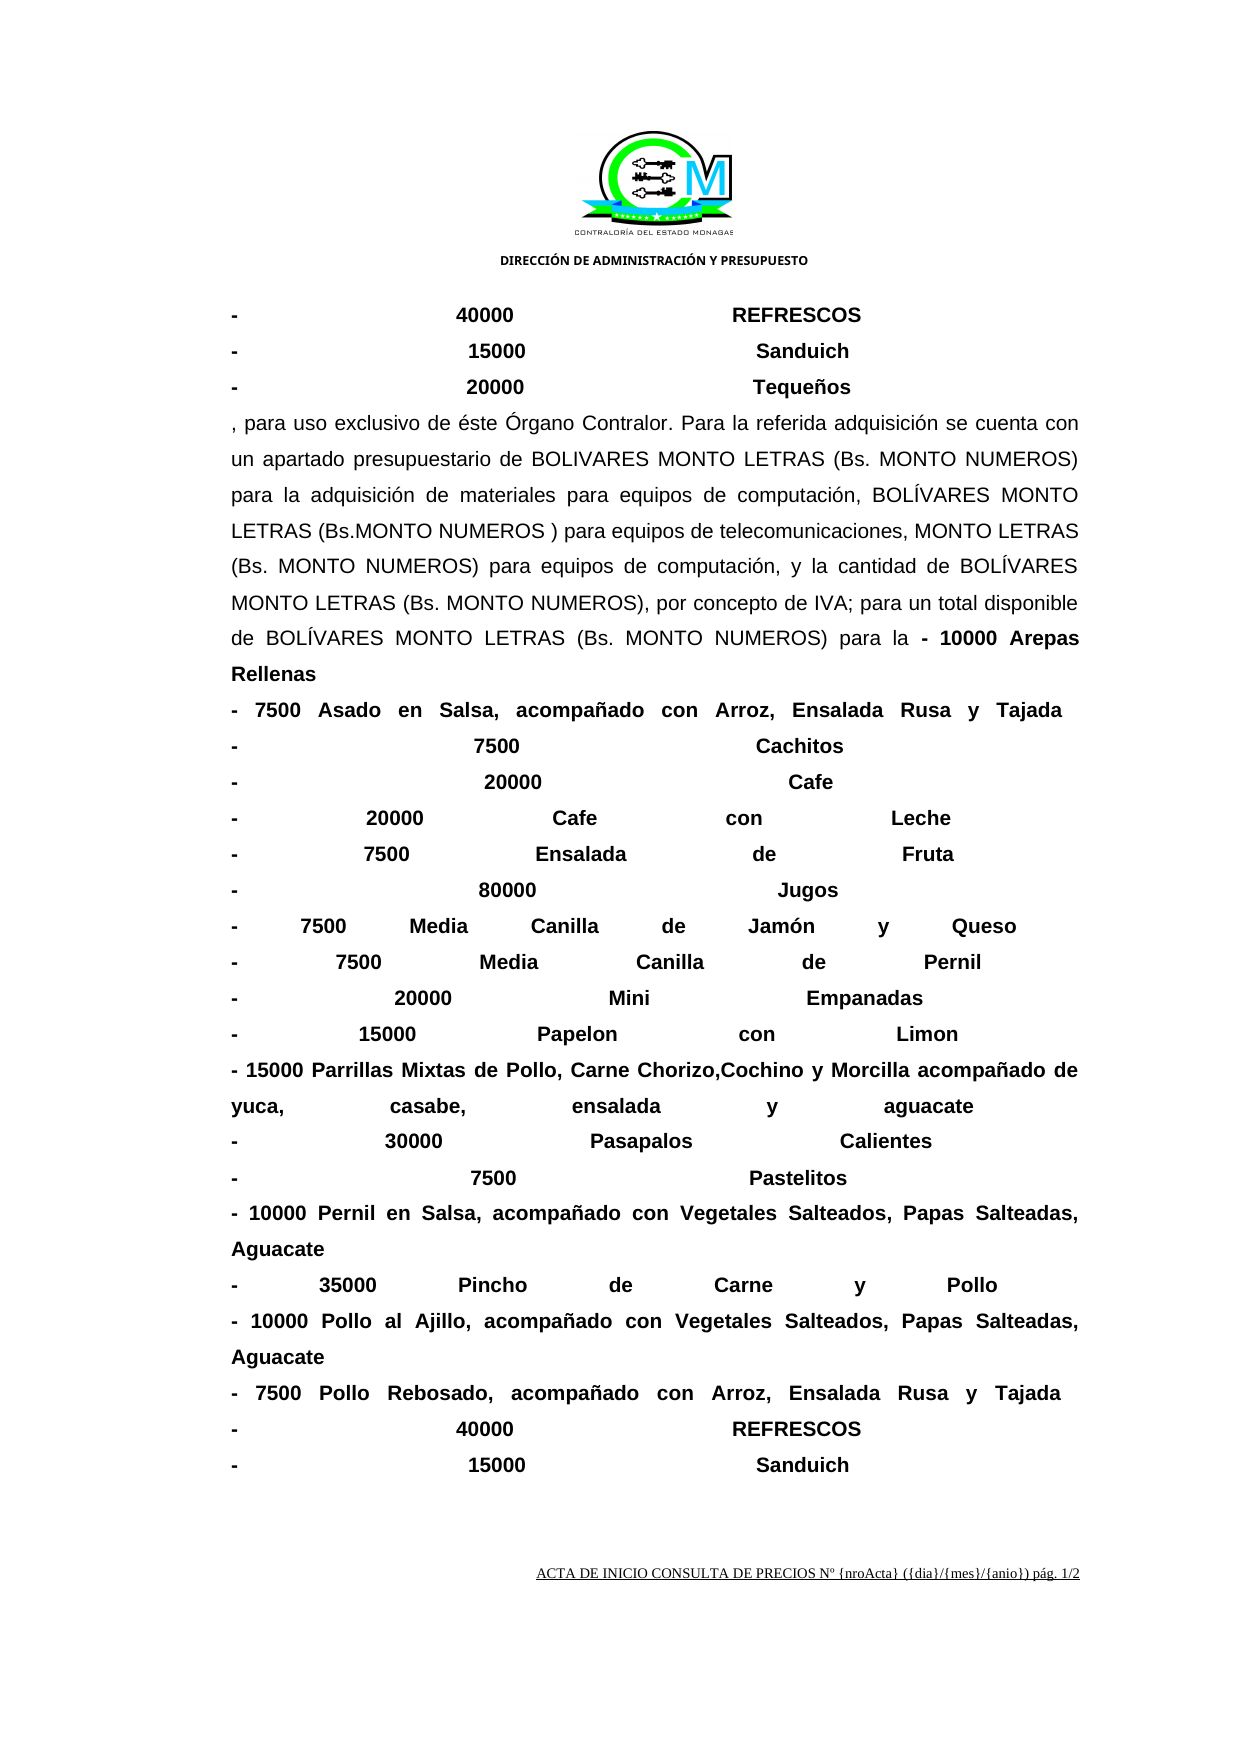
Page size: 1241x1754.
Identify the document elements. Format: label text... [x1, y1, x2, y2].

text - 40000 REFRESCOS - 15000 Sanduich - 20000 Tequeños , para uso exclusivo de éste Órgano Contralor. Para la referida adquisición se cuenta con un apartado presupuestario de BOLIVARES MONTO LETRAS (Bs. MONTO NUMEROS) para la adquisición de materiales para equipos de computación, BOLÍVARES MONTO LETRAS (Bs.MONTO NUMEROS ) para equipos de telecomunicaciones, MONTO LETRAS (Bs. MONTO NUMEROS) para equipos de computación, y la cantidad de BOLÍVARES MONTO LETRAS (Bs. MONTO NUMEROS), por concepto de IVA; para un total disponible de BOLÍVARES MONTO LETRAS (Bs. MONTO NUMEROS) para la - 10000 Arepas Rellenas - 7500 Asado en Salsa, acompañado con Arroz, Ensalada Rusa y Tajada - 7500 Cachitos - 20000 Cafe - 20000 Cafe con Leche - 7500 Ensalada de Fruta - 80000 Jugos - 7500 Media Canilla de Jamón y Queso - 7500 Media Canilla de Pernil - 20000 Mini Empanadas - 15000 Papelon con Limon - 15000 Parrillas Mixtas de Pollo, Carne Chorizo,Cochino y Morcilla acompañado de yuca, casabe, ensalada y aguacate - 30000 Pasapalos Calientes - 7500 Pastelitos - 10000 Pernil en Salsa, acompañado con Vegetales Salteados, Papas Salteadas, Aguacate - 35000 Pincho de Carne y Pollo - 10000 Pollo al Ajillo, acompañado con Vegetales Salteados, Papas Salteadas, Aguacate - 7500 Pollo Rebosado, acompañado con Arroz, Ensalada Rusa y Tajada - 40000 REFRESCOS - 15000 Sanduich [231, 303, 1080, 1477]
picture [574, 131, 733, 235]
